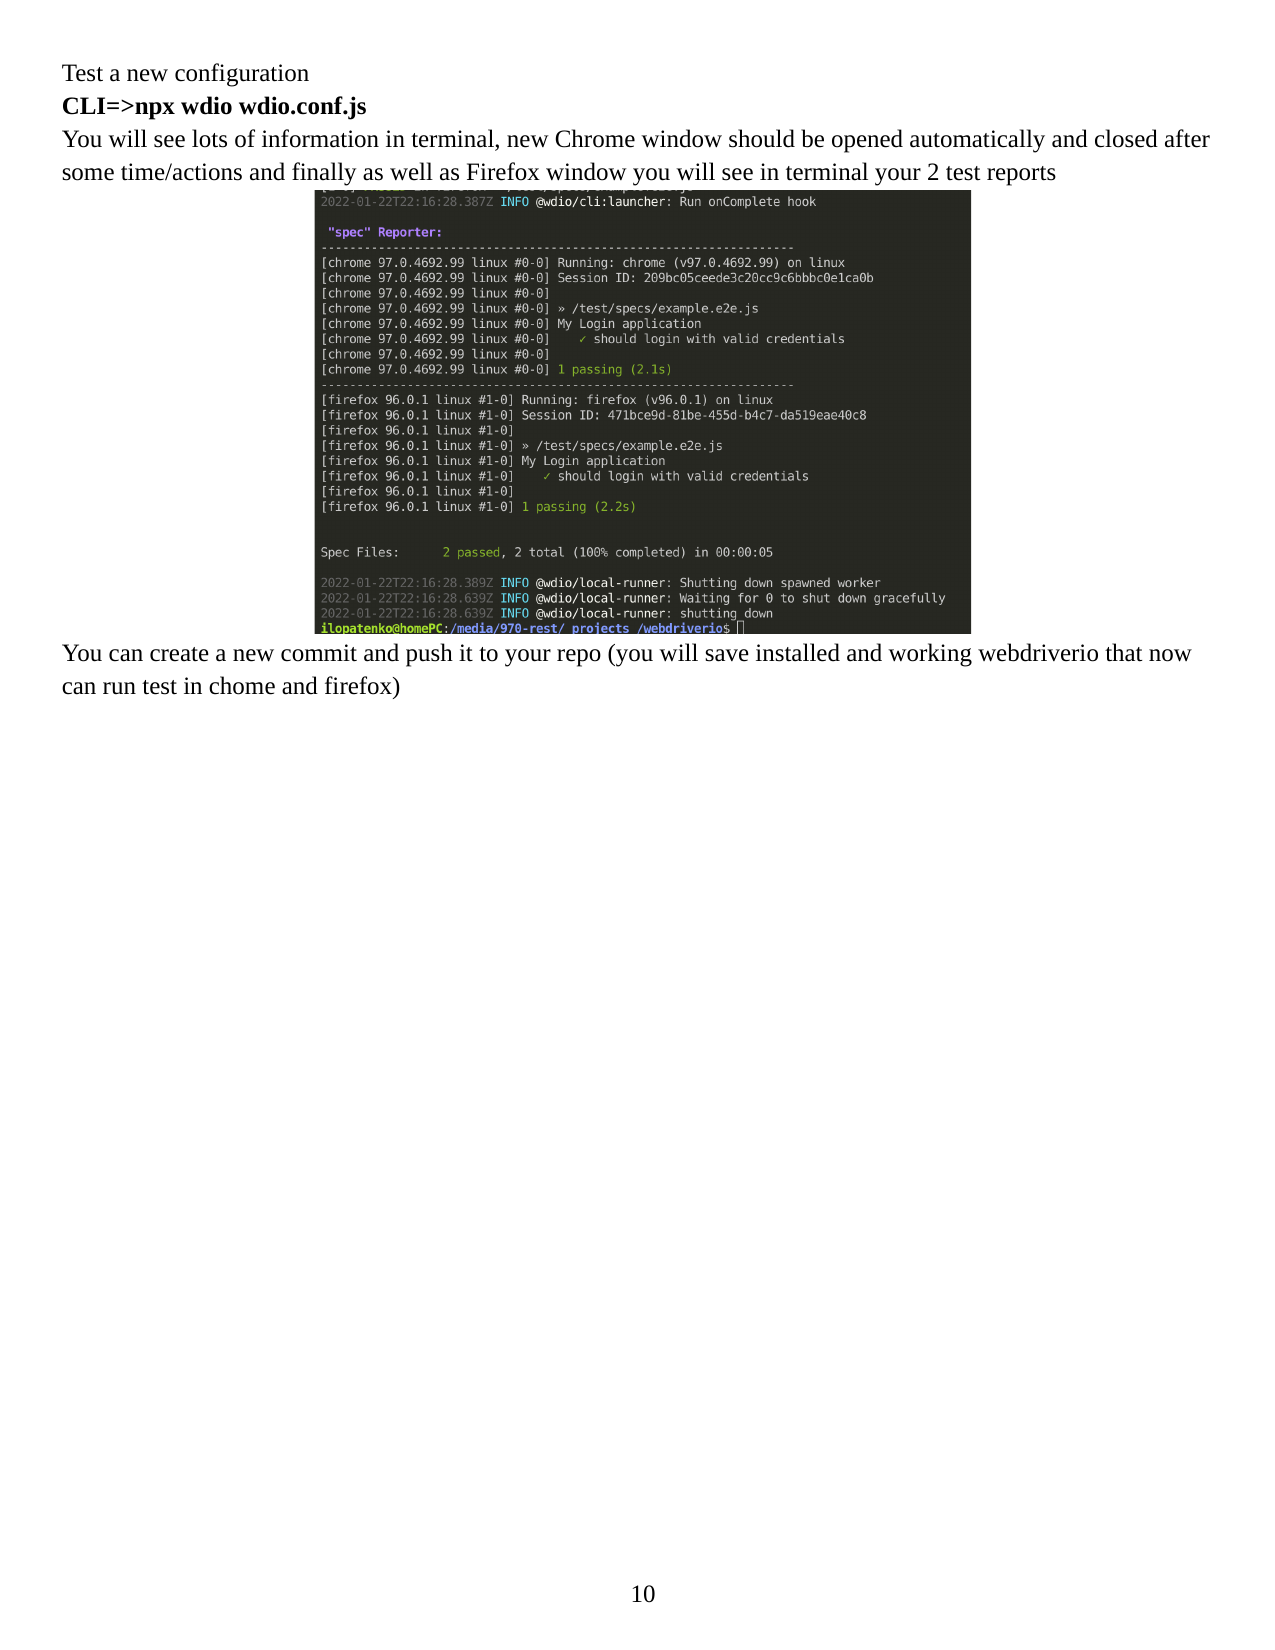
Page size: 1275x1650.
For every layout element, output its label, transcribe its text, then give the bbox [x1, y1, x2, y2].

text You can create a new commit and push it to your repo (you will save installed and working webdriverio that now can run test in chome and firefox) [62, 190, 1224, 699]
text CLI=>npx wdio wdio.conf.js [62, 91, 1224, 120]
picture [314, 190, 972, 634]
text Test a new configuration [62, 58, 1224, 87]
text You will see lots of information in terminal, new Chrome window should be opened automatically and closed after some time/actions and finally as well as Firefox window you will see in terminal your 2 test reports [62, 124, 1224, 186]
